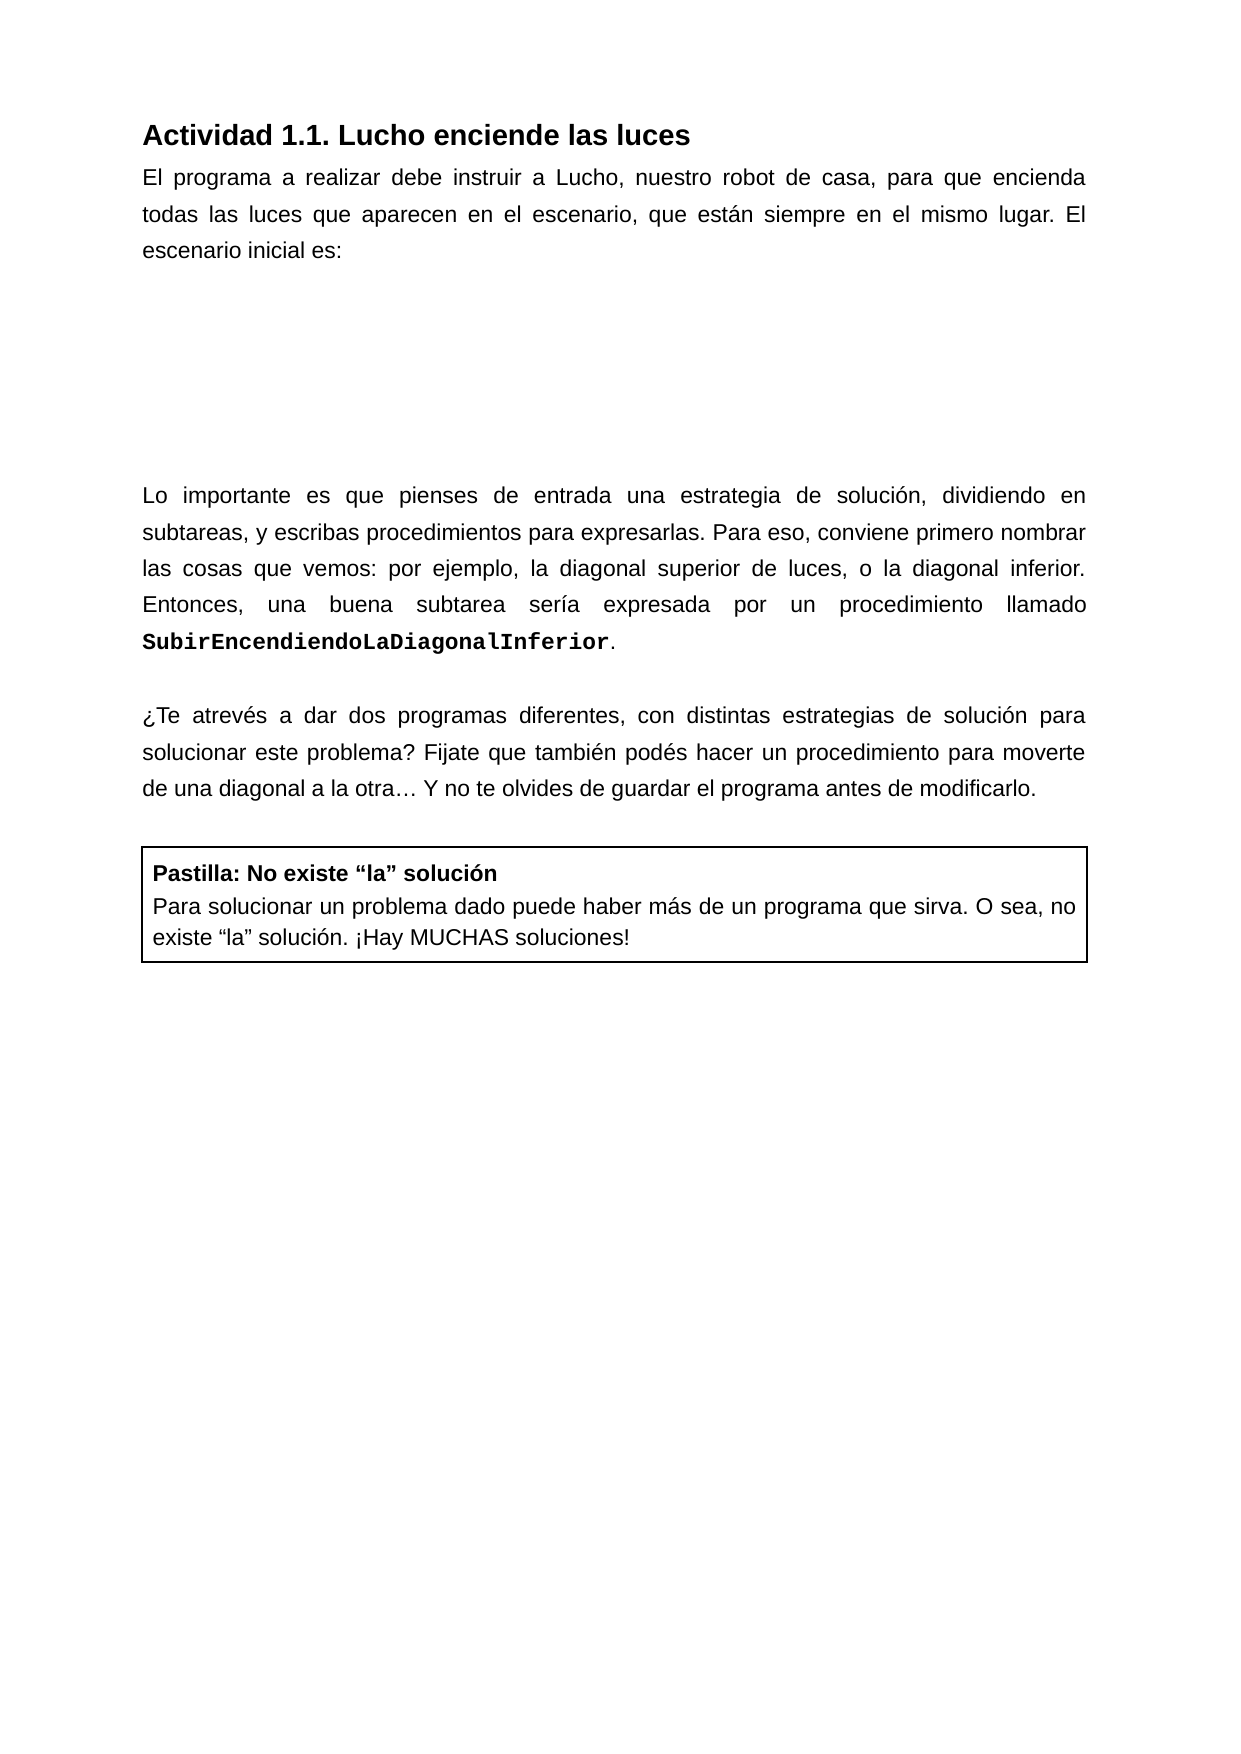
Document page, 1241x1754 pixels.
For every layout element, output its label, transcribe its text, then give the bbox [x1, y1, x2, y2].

text Lo importante es que pienses de entrada una estrategia de solución, dividiendo en subtareas, y escribas procedimientos para expresarlas. Para eso, conviene primero nombrar las cosas que vemos: por ejemplo, la diagonal superior de luces, o la diagonal inferior. Entonces, una buena subtarea sería expresada por un procedimiento llamado SubirEncendiendoLaDiagonalInferior. ¿Te atrevés a dar dos programas diferentes, con distintas estrategias de solución para solucionar este problema? Fijate que también podés hacer un procedimiento para moverte de una diagonal a la otra… Y no te olvides de guardar el programa antes de modificarlo. [142, 482, 1087, 801]
text Actividad 1.1. Lucho enciende las luces [142, 118, 1087, 152]
text El programa a realizar debe instruir a Lucho, nuestro robot de casa, para que encienda todas las luces que aparecen en el escenario, que están siempre en el mismo lugar. El escenario inicial es: [142, 164, 1087, 263]
table_header Pastilla: No existe “la” solución Para solucionar un problema dado puede haber más de un programa que sirva. O sea, no existe “la” solución. ¡Hay MUCHAS soluciones! [143, 848, 1086, 961]
